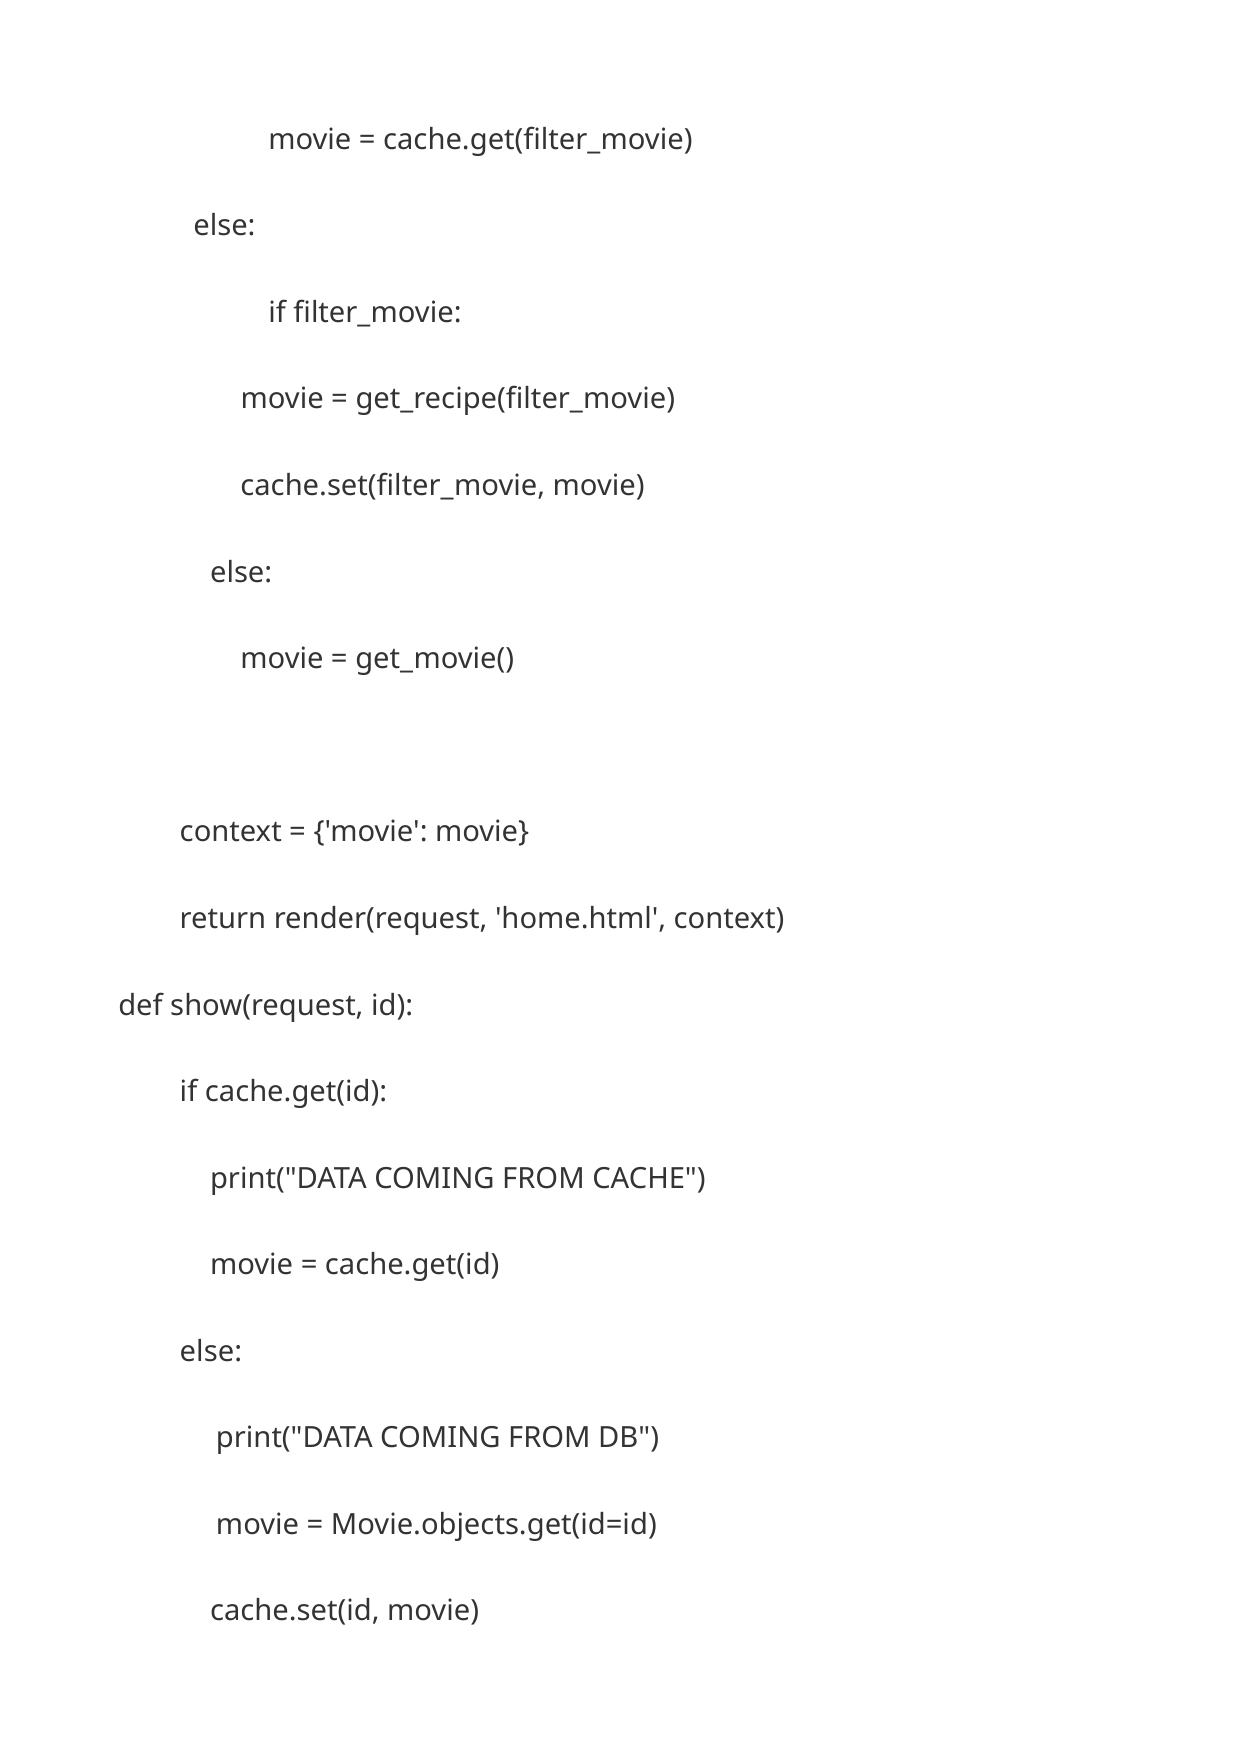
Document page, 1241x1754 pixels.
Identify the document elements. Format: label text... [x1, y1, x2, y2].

text movie = get_movie() [149, 637, 1091, 677]
text else: [149, 551, 1091, 591]
text else: [118, 205, 1091, 244]
text movie = cache.get(id) [149, 1243, 1091, 1283]
text movie = cache.get(filter_movie) [149, 118, 1091, 158]
text cache.set(filter_movie, movie) [149, 464, 1091, 504]
text movie = get_recipe(filter_movie) [149, 378, 1091, 417]
text print("DATA COMING FROM DB") [149, 1417, 1091, 1456]
text print("DATA COMING FROM CACHE") [149, 1157, 1091, 1197]
text return render(request, 'home.html', context) [149, 897, 1091, 937]
text if cache.get(id): [149, 1070, 1091, 1110]
text movie = Movie.objects.get(id=id) [149, 1503, 1091, 1543]
text else: [149, 1330, 1091, 1370]
text cache.set(id, movie) [149, 1590, 1091, 1629]
text if filter_movie: [118, 291, 1091, 331]
text def show(request, id): [118, 984, 1091, 1023]
text context = {'movie': movie} [149, 811, 1091, 850]
